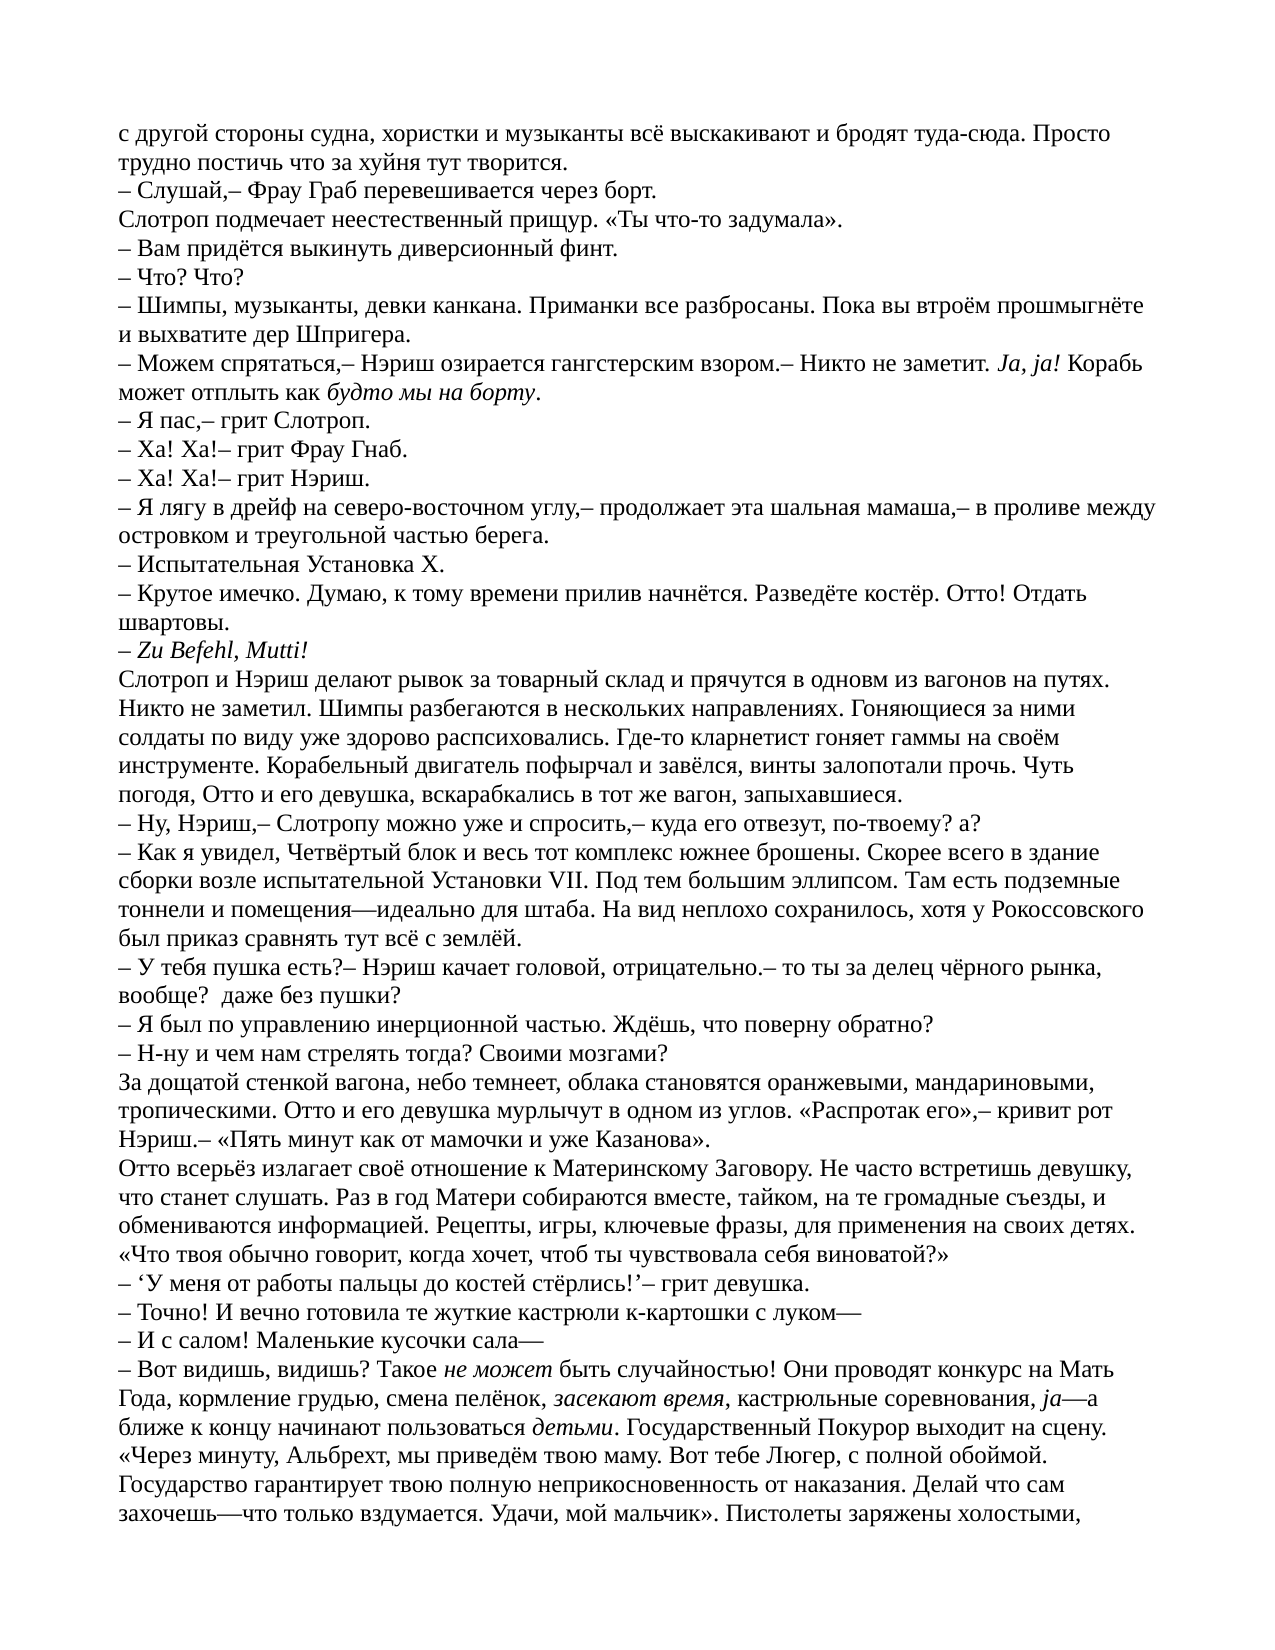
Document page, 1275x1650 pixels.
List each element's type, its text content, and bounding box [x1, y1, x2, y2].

text – Как я увидел, Четвёртый блок и весь тот комплекс южнее брошены. Скорее всего в здание сборки возле испытательной Установки VII. Под тем большим эллипсом. Там есть подземные тоннели и помещения—идеально для штаба. На вид неплохо сохранилось, хотя у Рокоссовского был приказ сравнять тут всё с землёй. [118, 837, 1157, 952]
text – Я лягу в дрейф на северо-восточном углу,– продолжает эта шальная мамаша,– в проливе между островком и треугольной частью берега. [118, 492, 1157, 549]
text – У тебя пушка есть?– Нэриш качает головой, отрицательно.– то ты за делец чёрного рынка, вообще? даже без пушки? [118, 952, 1157, 1009]
text – Что? Что? [118, 262, 1157, 291]
text – Можем спрятаться,– Нэриш озирается гангстерским взором.– Никто не заметит. Ja, ja! Корабь может отплыть как будто мы на борту. [118, 348, 1157, 406]
text – Вот видишь, видишь? Такое не может быть случайностью! Они проводят конкурс на Мать Года, кормление грудью, смена пелёнок, засекают время, кастрюльные соревнования, ja—а ближе к концу начинают пользоваться детьми. Государственный Покурор выходит на сцену. «Через минуту, Альбрехт, мы приведём твою маму. Вот тебе Люгер, с полной обоймой. Государство гарантирует твою полную неприкосновенность от наказания. Делай что сам захочешь—что только вздумается. Удачи, мой мальчик». Пистолеты заряжены холостыми, [118, 1354, 1157, 1527]
text Слотроп и Нэриш делают рывок за товарный склад и прячутся в одновм из вагонов на путях. Никто не заметил. Шимпы разбегаются в нескольких направлениях. Гоняющиеся за ними солдаты по виду уже здорово распсиховались. Где-то кларнетист гоняет гаммы на своём инструменте. Корабельный двигатель пофырчал и завёлся, винты залопотали прочь. Чуть погодя, Отто и его девушка, вскарабкались в тот же вагон, запыхавшиеся. [118, 664, 1157, 808]
text – Ха! Ха!– грит Фрау Гнаб. [118, 434, 1157, 463]
text – Слушай,– Фрау Граб перевешивается через борт. [118, 176, 1157, 204]
text – И с салом! Маленькие кусочки сала— [118, 1326, 1157, 1354]
text Отто всерьёз излагает своё отношение к Материнскому Заговору. Не часто встретишь девушку, что станет слушать. Раз в год Матери собираются вместе, тайком, на те громадные съезды, и обмениваются информацией. Рецепты, игры, ключевые фразы, для применения на своих детях. «Что твоя обычно говорит, когда хочет, чтоб ты чувствовала себя виноватой?» [118, 1153, 1157, 1268]
text – Zu Befehl, Mutti! [118, 636, 1157, 664]
text – Я пас,– грит Слотроп. [118, 406, 1157, 434]
text За дощатой стенкой вагона, небо темнеет, облака становятся оранжевыми, мандариновыми, тропическими. Отто и его девушка мурлычут в одном из углов. «Распротак его»,– кривит рот Нэриш.– «Пять минут как от мамочки и уже Казанова». [118, 1067, 1157, 1153]
text – Крутое имечко. Думаю, к тому времени прилив начнётся. Разведёте костёр. Отто! Отдать швартовы. [118, 578, 1157, 636]
text Слотроп подмечает неестественный прищур. «Ты что-то задумала». [118, 204, 1157, 233]
text с другой стороны судна, хористки и музыканты всё выскакивают и бродят туда-сюда. Просто трудно постичь что за хуйня тут творится. [118, 118, 1157, 176]
text – Вам придётся выкинуть диверсионный финт. [118, 233, 1157, 262]
text – Шимпы, музыканты, девки канкана. Приманки все разбросаны. Пока вы втроём прошмыгнёте и выхватите дер Шпригера. [118, 291, 1157, 348]
text – Ну, Нэриш,– Слотропу можно уже и спросить,– куда его отвезут, по-твоему? а? [118, 808, 1157, 837]
text – ‘У меня от работы пальцы до костей стёрлись!’– грит девушка. [118, 1268, 1157, 1297]
text – Точно! И вечно готовила те жуткие кастрюли к-картошки с луком— [118, 1297, 1157, 1326]
text – Испытательная Установка Х. [118, 549, 1157, 578]
text – Ха! Ха!– грит Нэриш. [118, 463, 1157, 492]
text – Я был по управлению инерционной частью. Ждёшь, что поверну обратно? [118, 1009, 1157, 1038]
text – Н-ну и чем нам стрелять тогда? Своими мозгами? [118, 1038, 1157, 1067]
